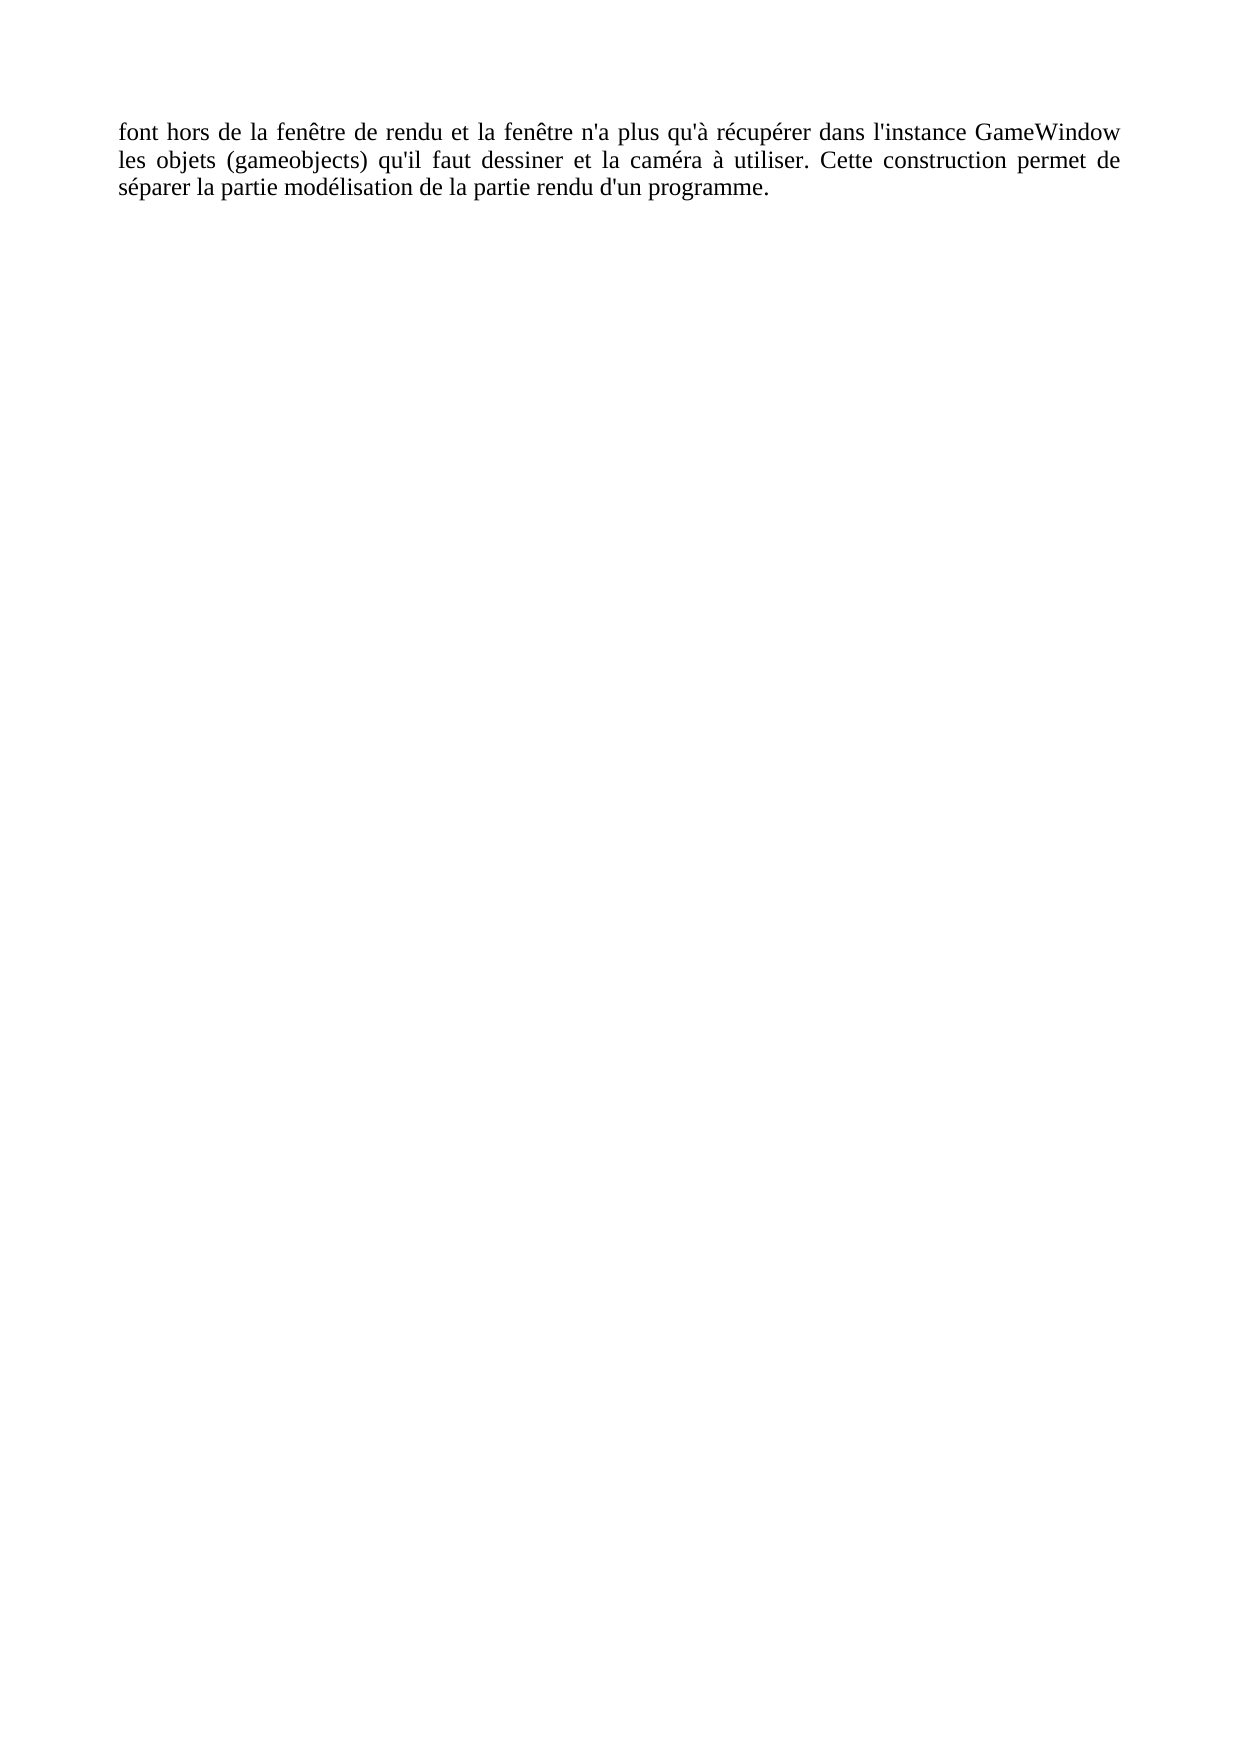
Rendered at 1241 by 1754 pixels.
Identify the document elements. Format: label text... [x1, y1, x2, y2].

text font hors de la fenêtre de rendu et la fenêtre n'a plus qu'à récupérer dans l'instance GameWindow les objets (gameobjects) qu'il faut dessiner et la caméra à utiliser. Cette construction permet de séparer la partie modélisation de la partie rendu d'un programme. [118, 118, 1122, 201]
